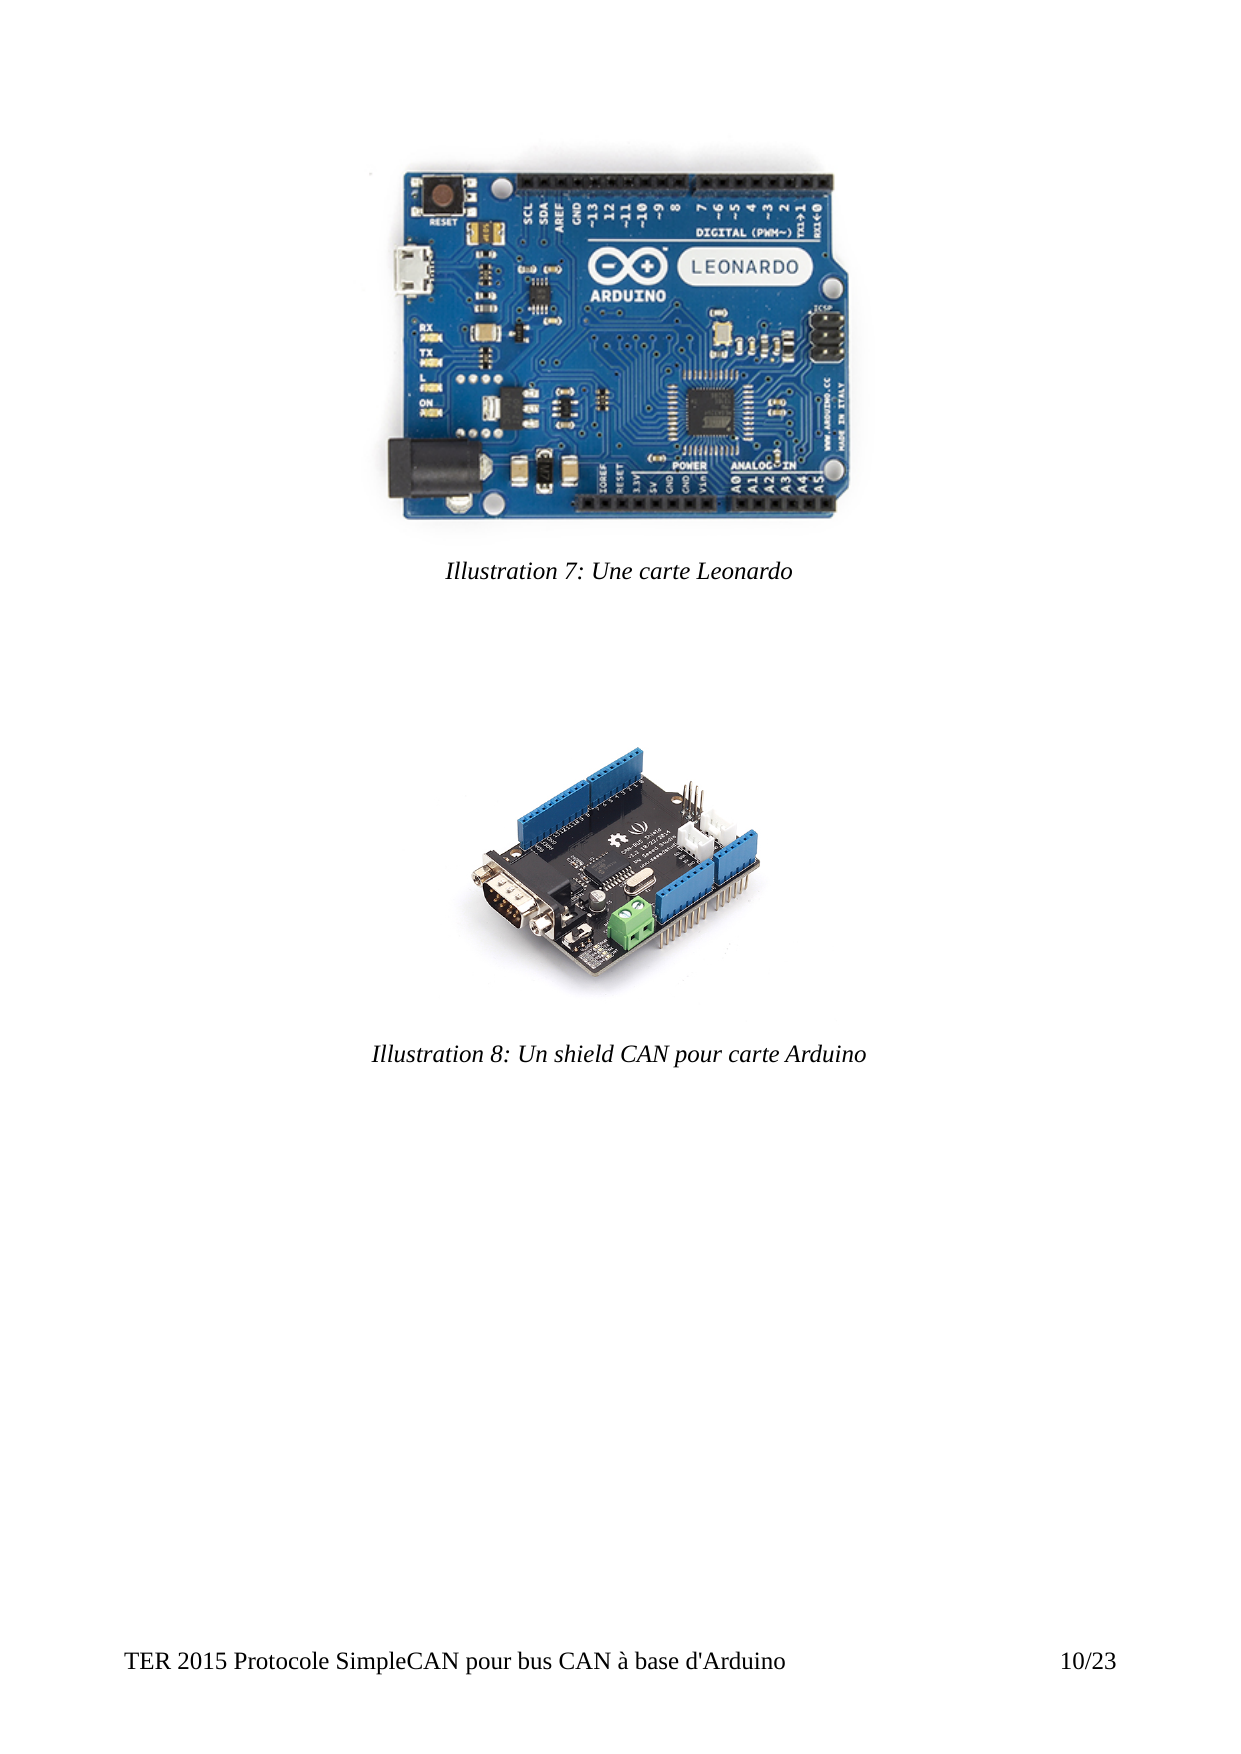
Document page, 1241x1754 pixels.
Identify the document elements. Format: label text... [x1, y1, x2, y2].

picture [297, 130, 944, 556]
text Illustration 8: Un shield CAN pour carte Arduino [312, 689, 928, 1068]
text Illustration 7: Une carte Leonardo [268, 131, 972, 584]
picture [386, 689, 854, 1039]
